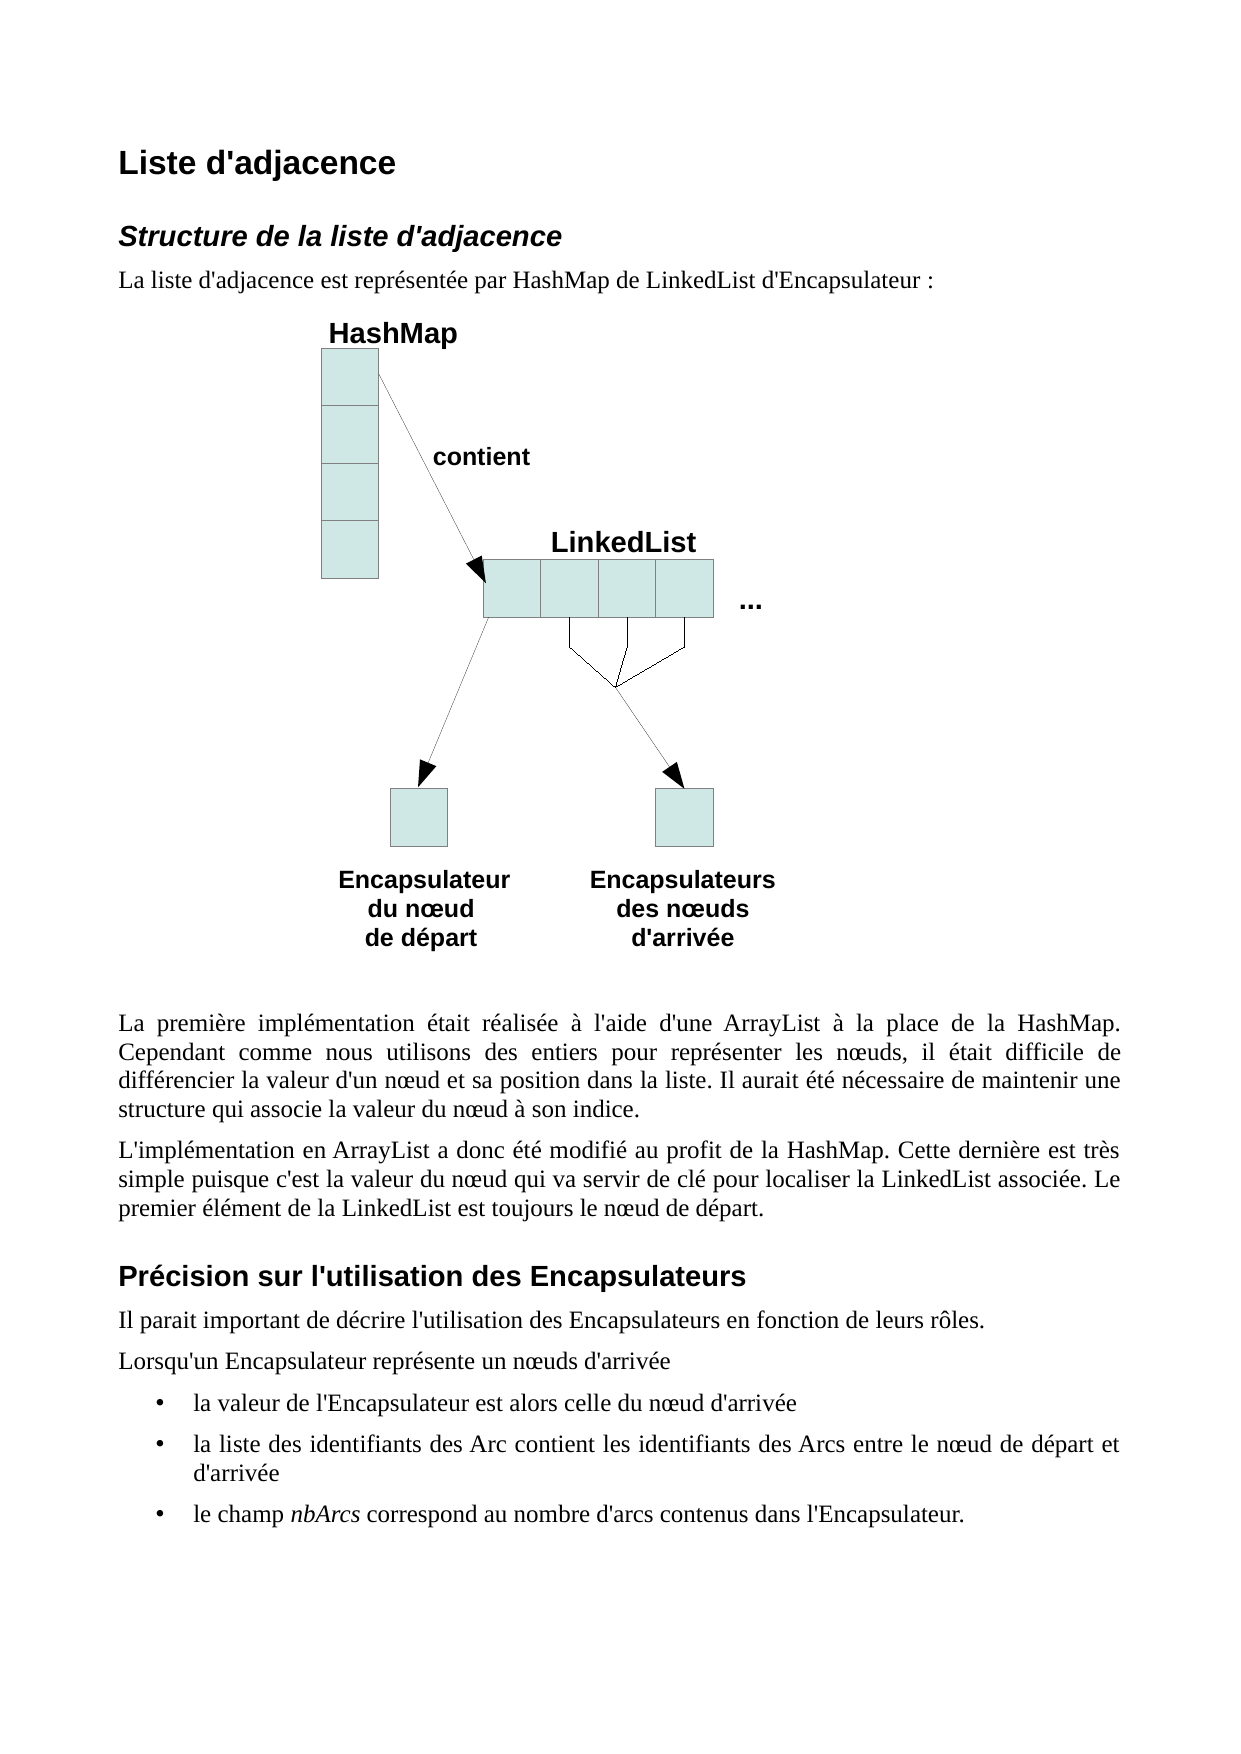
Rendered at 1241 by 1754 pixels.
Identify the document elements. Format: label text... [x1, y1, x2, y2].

text L'implémentation en ArrayList a donc été modifié au profit de la HashMap. Cette dernière est très simple puisque c'est la valeur du nœud qui va servir de clé pour localiser la LinkedList associée. Le premier élément de la LinkedList est toujours le nœud de départ. [118, 1135, 1122, 1222]
list la valeur de l'Encapsulateur est alors celle du nœud d'arrivée [156, 1388, 1122, 1416]
subtitle Liste d'adjacence [118, 143, 1122, 182]
list la liste des identifiants des Arc contient les identifiants des Arcs entre le nœud de départ et d'arrivée [156, 1429, 1122, 1486]
list le champ nbArcs correspond au nombre d'arcs contenus dans l'Encapsulateur. [156, 1499, 1122, 1528]
text Lorsqu'un Encapsulateur représente un nœuds d'arrivée [118, 1346, 1122, 1375]
text Il parait important de décrire l'utilisation des Encapsulateurs en fonction de leurs rôles. [118, 1305, 1122, 1334]
text La liste d'adjacence est représentée par HashMap de LinkedList d'Encapsulateur : [118, 265, 1122, 294]
subtitle Structure de la liste d'adjacence [118, 219, 1122, 253]
subtitle Précision sur l'utilisation des Encapsulateurs [118, 1259, 1122, 1293]
text La première implémentation était réalisée à l'aide d'une ArrayList à la place de la HashMap. Cependant comme nous utilisons des entiers pour représenter les nœuds, il était difficile de différencier la valeur d'un nœud et sa position dans la liste. Il aurait été nécessaire de maintenir une structure qui associe la valeur du nœud à son indice. [118, 1008, 1122, 1123]
